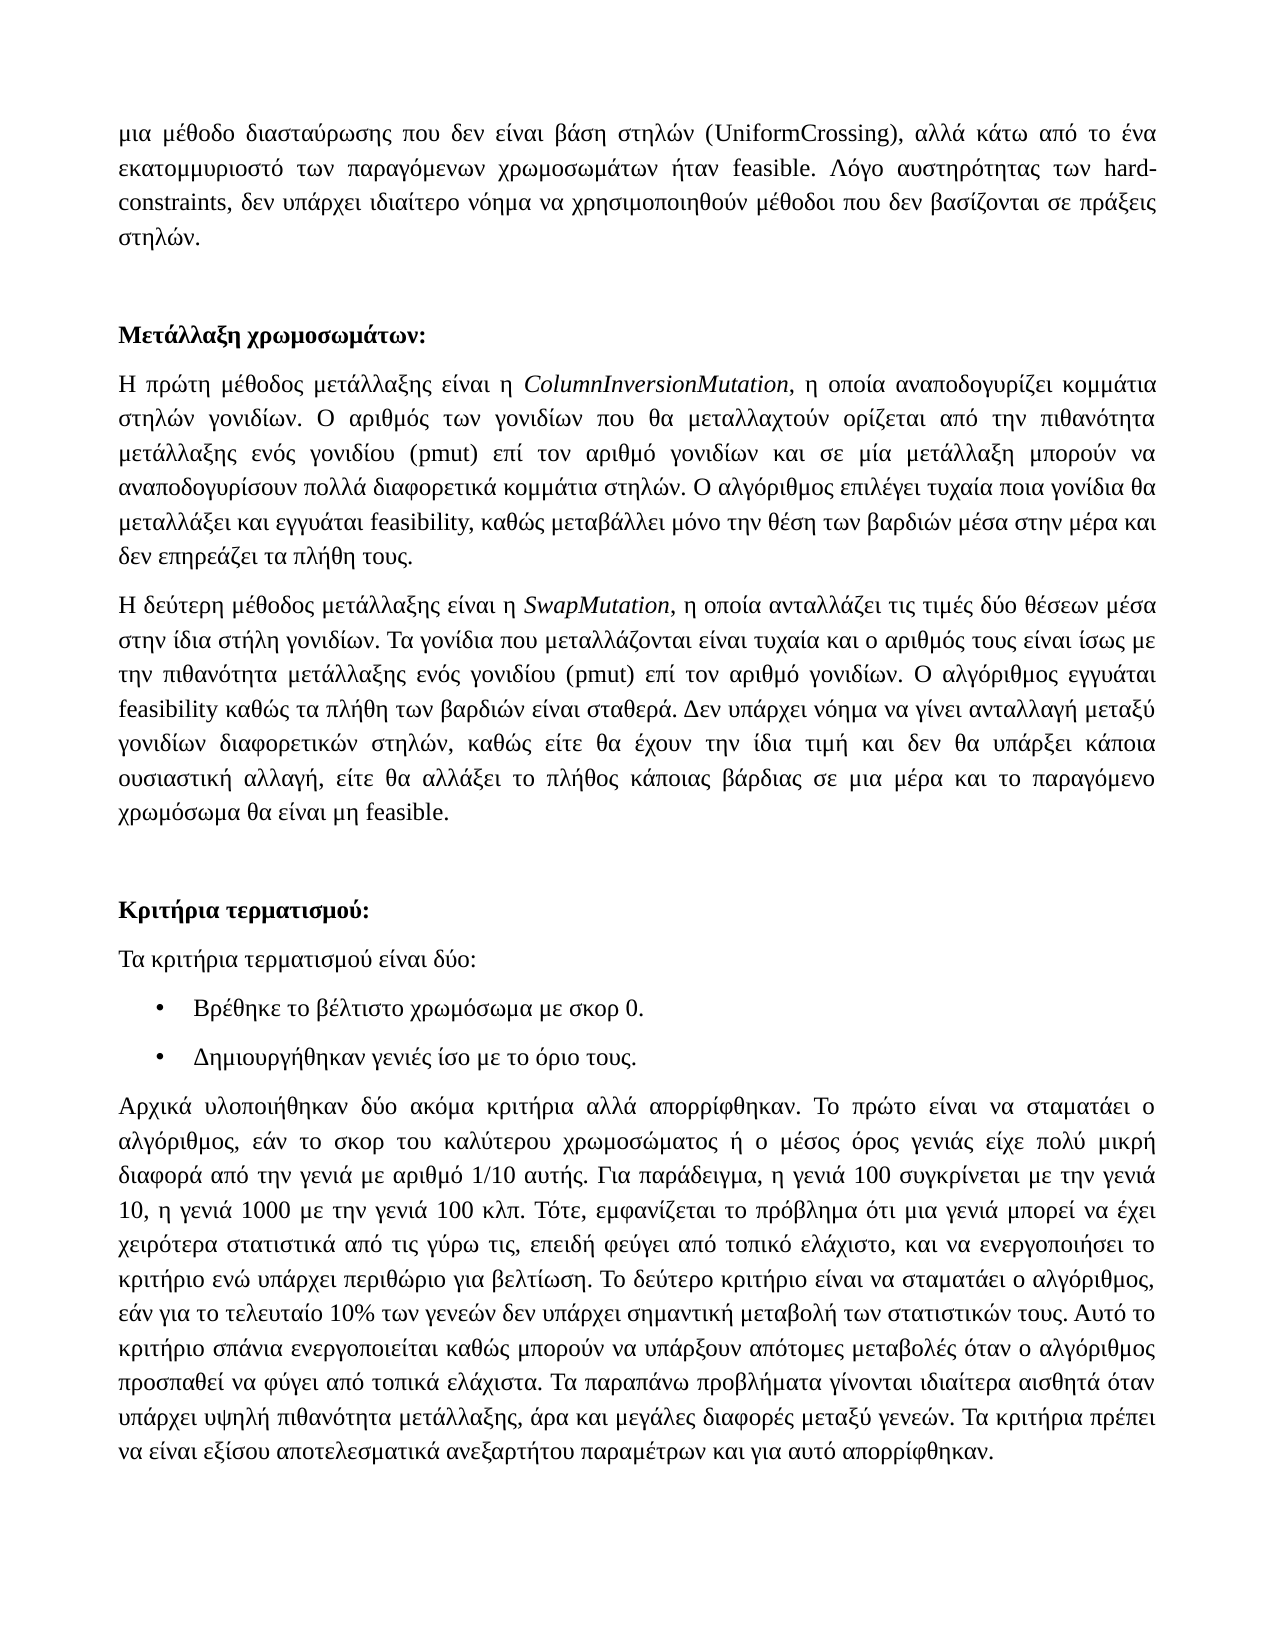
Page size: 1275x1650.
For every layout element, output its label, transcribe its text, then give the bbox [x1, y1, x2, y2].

text Κριτήρια τερματισμού: [118, 895, 1157, 924]
text Η δεύτερη μέθοδος μετάλλαξης είναι η SwapMutation, η οποία ανταλλάζει τις τιμές δύο θέσεων μέσα στην ίδια στήλη γονιδίων. Τα γονίδια που μεταλλάζονται είναι τυχαία και ο αριθμός τους είναι ίσως με την πιθανότητα μετάλλαξης ενός γονιδίου (pmut) επί τον αριθμό γονιδίων. Ο αλγόριθμος εγγυάται feasibility καθώς τα πλήθη των βαρδιών είναι σταθερά. Δεν υπάρχει νόημα να γίνει ανταλλαγή μεταξύ γονιδίων διαφορετικών στηλών, καθώς είτε θα έχουν την ίδια τιμή και δεν θα υπάρξει κάποια ουσιαστική αλλαγή, είτε θα αλλάξει το πλήθος κάποιας βάρδιας σε μια μέρα και το παραγόμενο χρωμόσωμα θα είναι μη feasible. [118, 590, 1157, 826]
list Δημιουργήθηκαν γενιές ίσο με το όριο τους. [156, 1042, 1157, 1071]
text μια μέθοδο διασταύρωσης που δεν είναι βάση στηλών (UniformCrossing), αλλά κάτω από το ένα εκατομμυριοστό των παραγόμενων χρωμοσωμάτων ήταν feasible. Λόγο αυστηρότητας των hard-constraints, δεν υπάρχει ιδιαίτερο νόημα να χρησιμοποιηθούν μέθοδοι που δεν βασίζονται σε πράξεις στηλών. [118, 118, 1157, 250]
text Αρχικά υλοποιήθηκαν δύο ακόμα κριτήρια αλλά απορρίφθηκαν. Το πρώτο είναι να σταματάει ο αλγόριθμος, εάν το σκορ του καλύτερου χρωμοσώματος ή ο μέσος όρος γενιάς είχε πολύ μικρή διαφορά από την γενιά με αριθμό 1/10 αυτής. Για παράδειγμα, η γενιά 100 συγκρίνεται με την γενιά 10, η γενιά 1000 με την γενιά 100 κλπ. Τότε, εμφανίζεται το πρόβλημα ότι μια γενιά μπορεί να έχει χειρότερα στατιστικά από τις γύρω τις, επειδή φεύγει από τοπικό ελάχιστο, και να ενεργοποιήσει το κριτήριο ενώ υπάρχει περιθώριο για βελτίωση. Το δεύτερο κριτήριο είναι να σταματάει ο αλγόριθμος, εάν για το τελευταίο 10% των γενεών δεν υπάρχει σημαντική μεταβολή των στατιστικών τους. Αυτό το κριτήριο σπάνια ενεργοποιείται καθώς μπορούν να υπάρξουν απότομες μεταβολές όταν ο αλγόριθμος προσπαθεί να φύγει από τοπικά ελάχιστα. Τα παραπάνω προβλήματα γίνονται ιδιαίτερα αισθητά όταν υπάρχει υψηλή πιθανότητα μετάλλαξης, άρα και μεγάλες διαφορές μεταξύ γενεών. Τα κριτήρια πρέπει να είναι εξίσου αποτελεσματικά ανεξαρτήτου παραμέτρων και για αυτό απορρίφθηκαν. [118, 1091, 1157, 1465]
text Η πρώτη μέθοδος μετάλλαξης είναι η ColumnInversionMutation, η οποία αναποδογυρίζει κομμάτια στηλών γονιδίων. Ο αριθμός των γονιδίων που θα μεταλλαχτούν ορίζεται από την πιθανότητα μετάλλαξης ενός γονιδίου (pmut) επί τον αριθμό γονιδίων και σε μία μετάλλαξη μπορούν να αναποδογυρίσουν πολλά διαφορετικά κομμάτια στηλών. Ο αλγόριθμος επιλέγει τυχαία ποια γονίδια θα μεταλλάξει και εγγυάται feasibility, καθώς μεταβάλλει μόνο την θέση των βαρδιών μέσα στην μέρα και δεν επηρεάζει τα πλήθη τους. [118, 369, 1157, 570]
text Μετάλλαξη χρωμοσωμάτων: [118, 320, 1157, 348]
list Βρέθηκε το βέλτιστο χρωμόσωμα με σκορ 0. [156, 993, 1157, 1022]
text Τα κριτήρια τερματισμού είναι δύο: [118, 944, 1157, 973]
